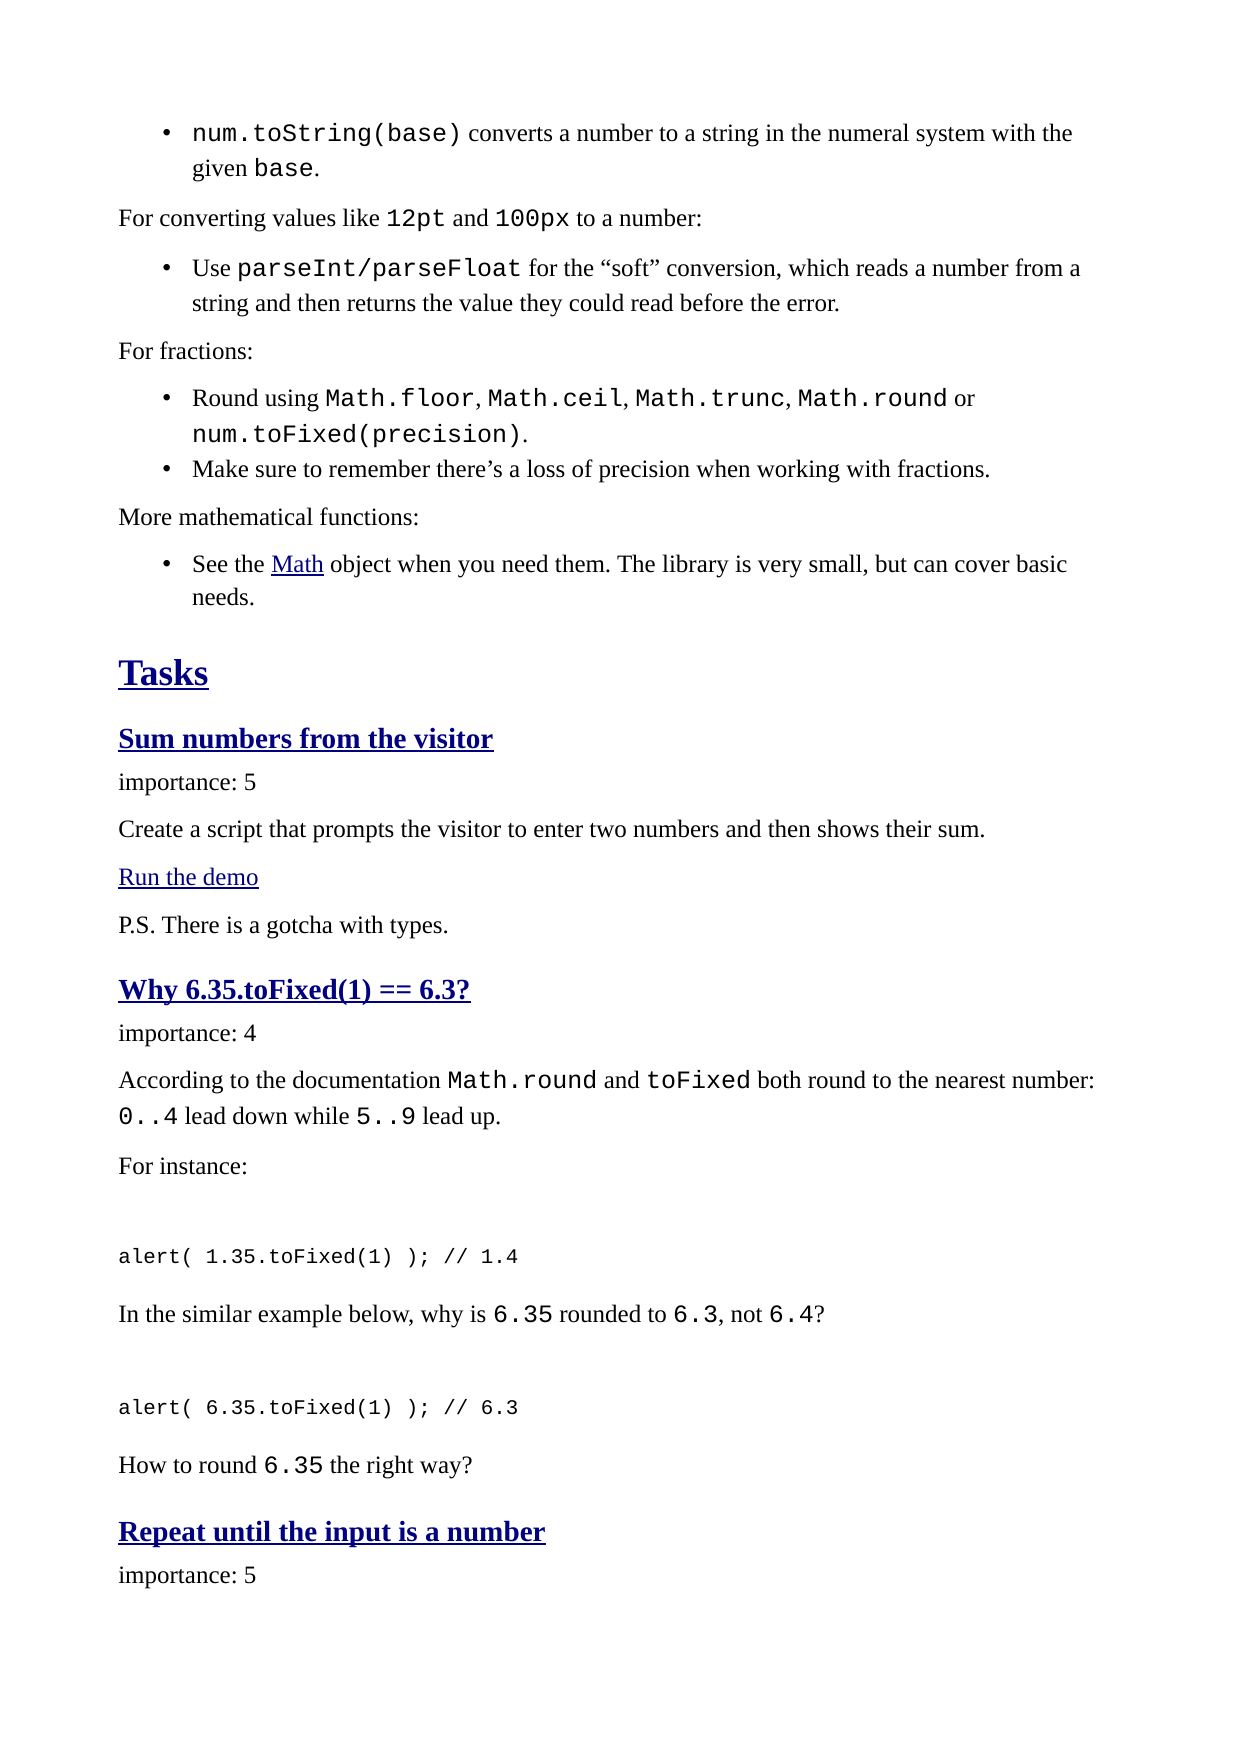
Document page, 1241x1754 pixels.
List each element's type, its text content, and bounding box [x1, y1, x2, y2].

text importance: 5 [118, 767, 1122, 796]
text For converting values like 12pt and 100px to a number: [118, 203, 1122, 234]
subtitle Repeat until the input is a number [118, 1514, 1122, 1548]
text In the similar example below, why is 6.35 rounded to 6.3, not 6.4? [118, 1299, 1122, 1330]
subtitle Sum numbers from the visitor [118, 721, 1122, 754]
text importance: 5 [118, 1560, 1122, 1589]
text Run the demo [118, 862, 1122, 891]
text alert( 1.35.toFixed(1) ); // 1.4 [118, 1246, 1122, 1269]
list num.toString(base) converts a number to a string in the numeral system with the given base. [162, 118, 1122, 184]
text Create a script that prompts the visitor to enter two numbers and then shows their sum. [118, 814, 1122, 843]
list See the Math object when you need them. The library is very small, but can cover basic needs. [162, 549, 1122, 611]
text P.S. There is a gotcha with types. [118, 910, 1122, 938]
text For instance: [118, 1151, 1122, 1179]
text alert( 6.35.toFixed(1) ); // 6.3 [118, 1397, 1122, 1420]
subtitle Why 6.35.toFixed(1) == 6.3? [118, 972, 1122, 1006]
text How to round 6.35 the right way? [118, 1450, 1122, 1481]
text More mathematical functions: [118, 502, 1122, 530]
list Make sure to remember there’s a loss of precision when working with fractions. [162, 454, 1122, 483]
text For fractions: [118, 336, 1122, 365]
text According to the documentation Math.round and toFixed both round to the nearest number: 0..4 lead down while 5..9 lead up. [118, 1066, 1122, 1132]
list Use parseInt/parseFloat for the “soft” conversion, which reads a number from a string and then returns the value they could read before the error. [162, 253, 1122, 317]
subtitle Tasks [118, 651, 1122, 694]
list Round using Math.floor, Math.ceil, Math.trunc, Math.round or num.toFixed(precision). [162, 383, 1122, 449]
text importance: 4 [118, 1018, 1122, 1047]
